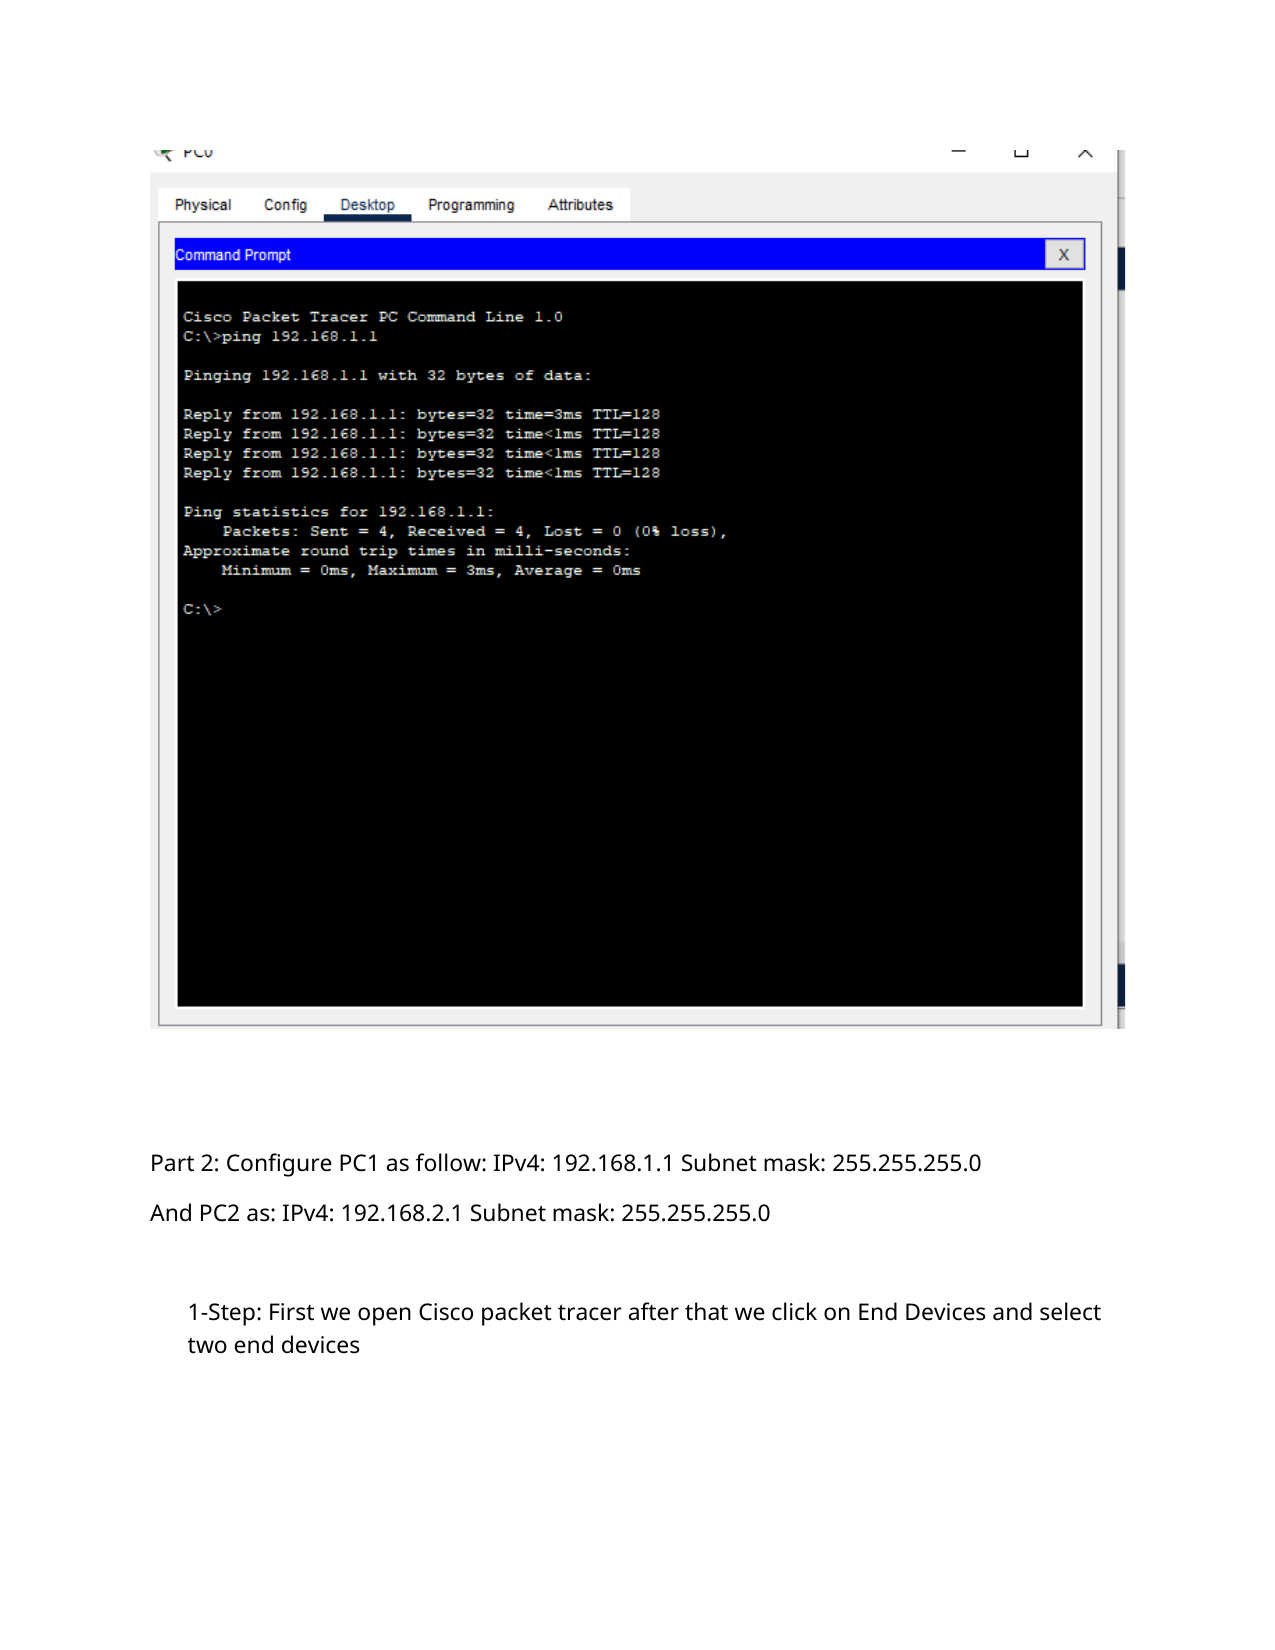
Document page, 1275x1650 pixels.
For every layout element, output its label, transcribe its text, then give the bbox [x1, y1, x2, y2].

text Part 2: Configure PC1 as follow: IPv4: 192.168.1.1 Subnet mask: 255.255.255.0 [150, 1147, 1125, 1178]
text And PC2 as: IPv4: 192.168.2.1 Subnet mask: 255.255.255.0 [150, 1197, 1125, 1228]
text 1-Step: First we open Cisco packet tracer after that we click on End Devices and select two end devices [187, 1296, 1125, 1361]
